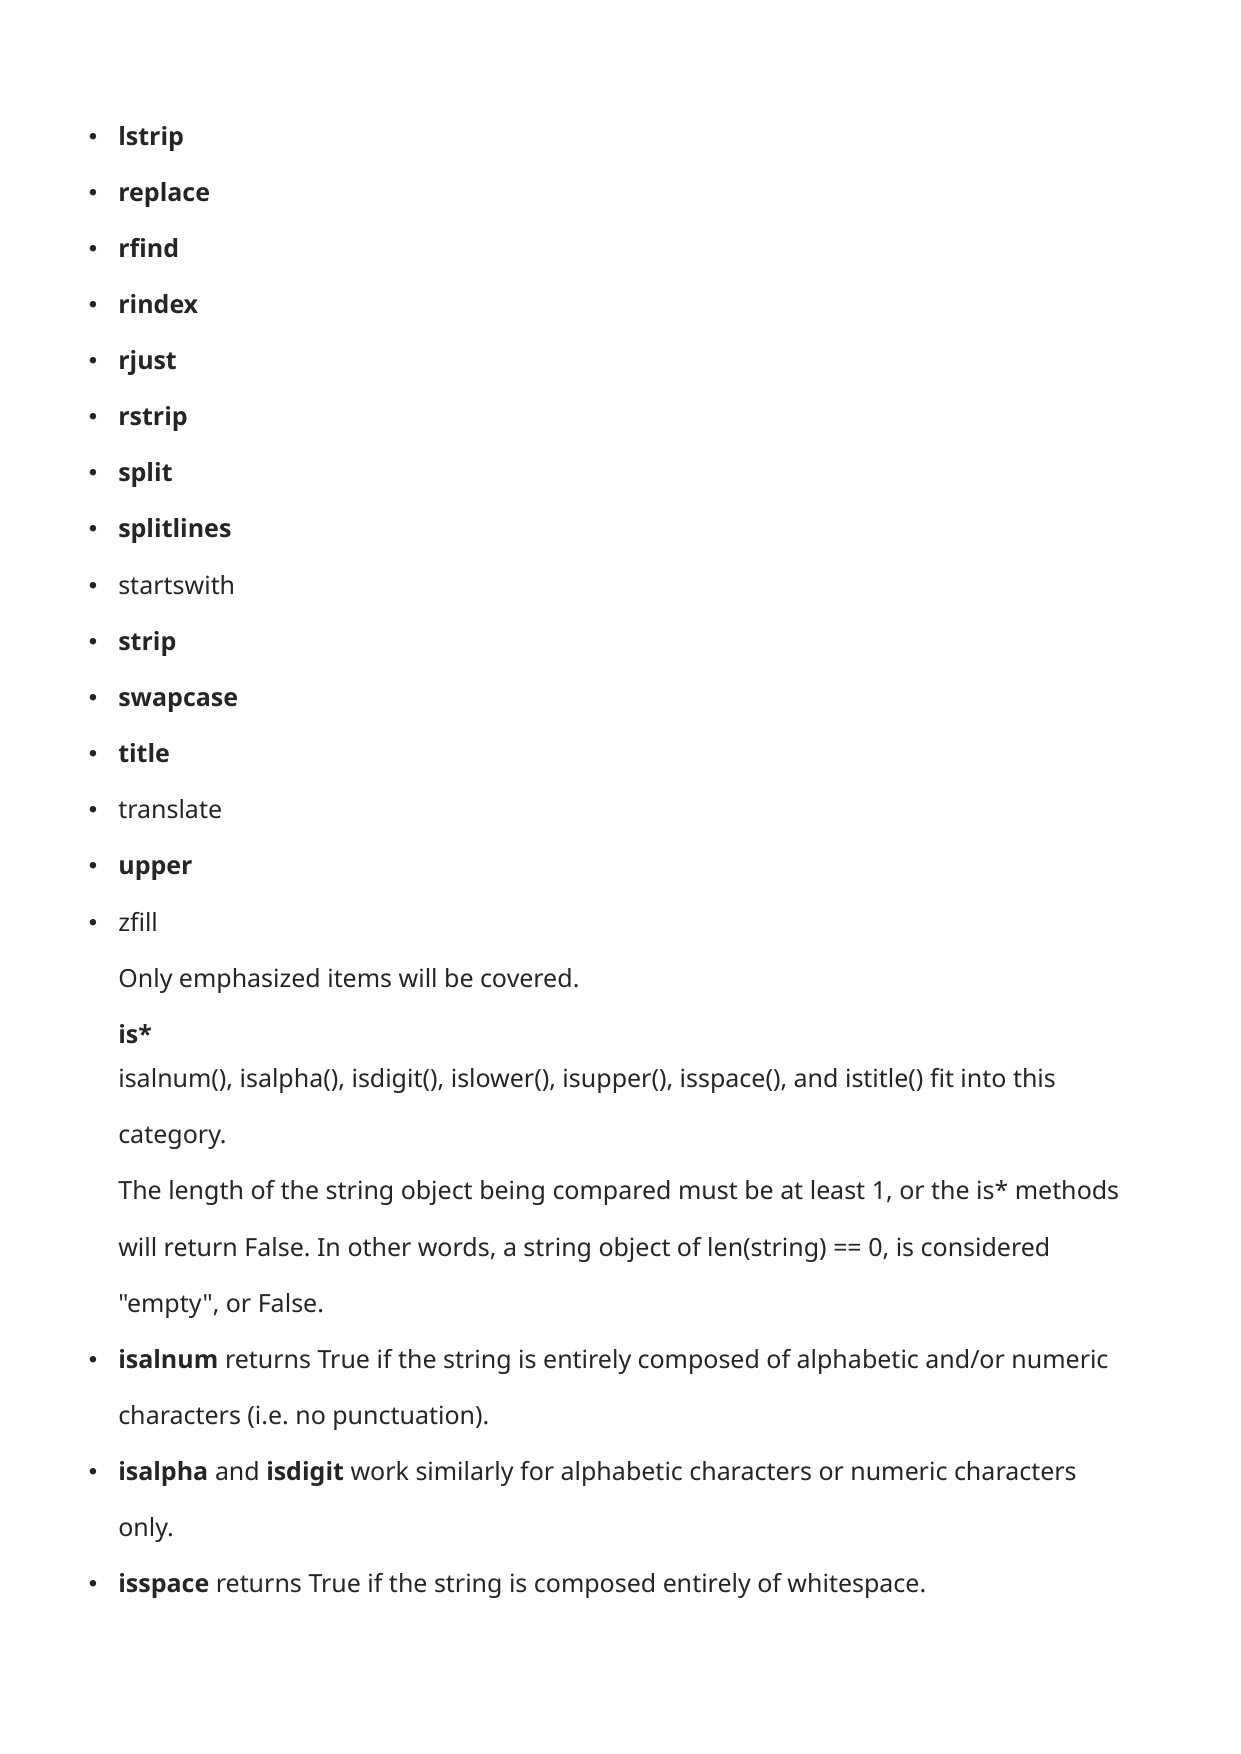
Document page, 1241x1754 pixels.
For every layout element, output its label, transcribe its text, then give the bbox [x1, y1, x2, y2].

list split [118, 455, 1122, 489]
text isalnum(), isalpha(), isdigit(), islower(), isupper(), isspace(), and istitle() fit into this category. [118, 1061, 1122, 1151]
list rstrip [118, 399, 1122, 433]
list strip [118, 623, 1122, 657]
list lstrip [118, 118, 1122, 152]
list title [118, 736, 1122, 770]
list isalpha and isdigit work similarly for alphabetic characters or numeric characters only. [118, 1454, 1122, 1544]
list zfill [118, 904, 1122, 938]
subtitle is* [118, 1016, 1122, 1051]
text Only emphasized items will be covered. [118, 960, 1122, 994]
list replace [118, 174, 1122, 208]
list isalnum returns True if the string is entirely composed of alphabetic and/or numeric characters (i.e. no punctuation). [118, 1341, 1122, 1432]
list upper [118, 848, 1122, 882]
list translate [118, 792, 1122, 826]
list startswith [118, 567, 1122, 601]
list swapcase [118, 679, 1122, 714]
list isspace returns True if the string is composed entirely of whitespace. [118, 1566, 1122, 1600]
list splitlines [118, 511, 1122, 545]
list rfind [118, 230, 1122, 264]
text The length of the string object being compared must be at least 1, or the is* methods will return False. In other words, a string object of len(string) == 0, is considered "empty", or False. [118, 1173, 1122, 1319]
list rjust [118, 343, 1122, 377]
list rindex [118, 287, 1122, 321]
